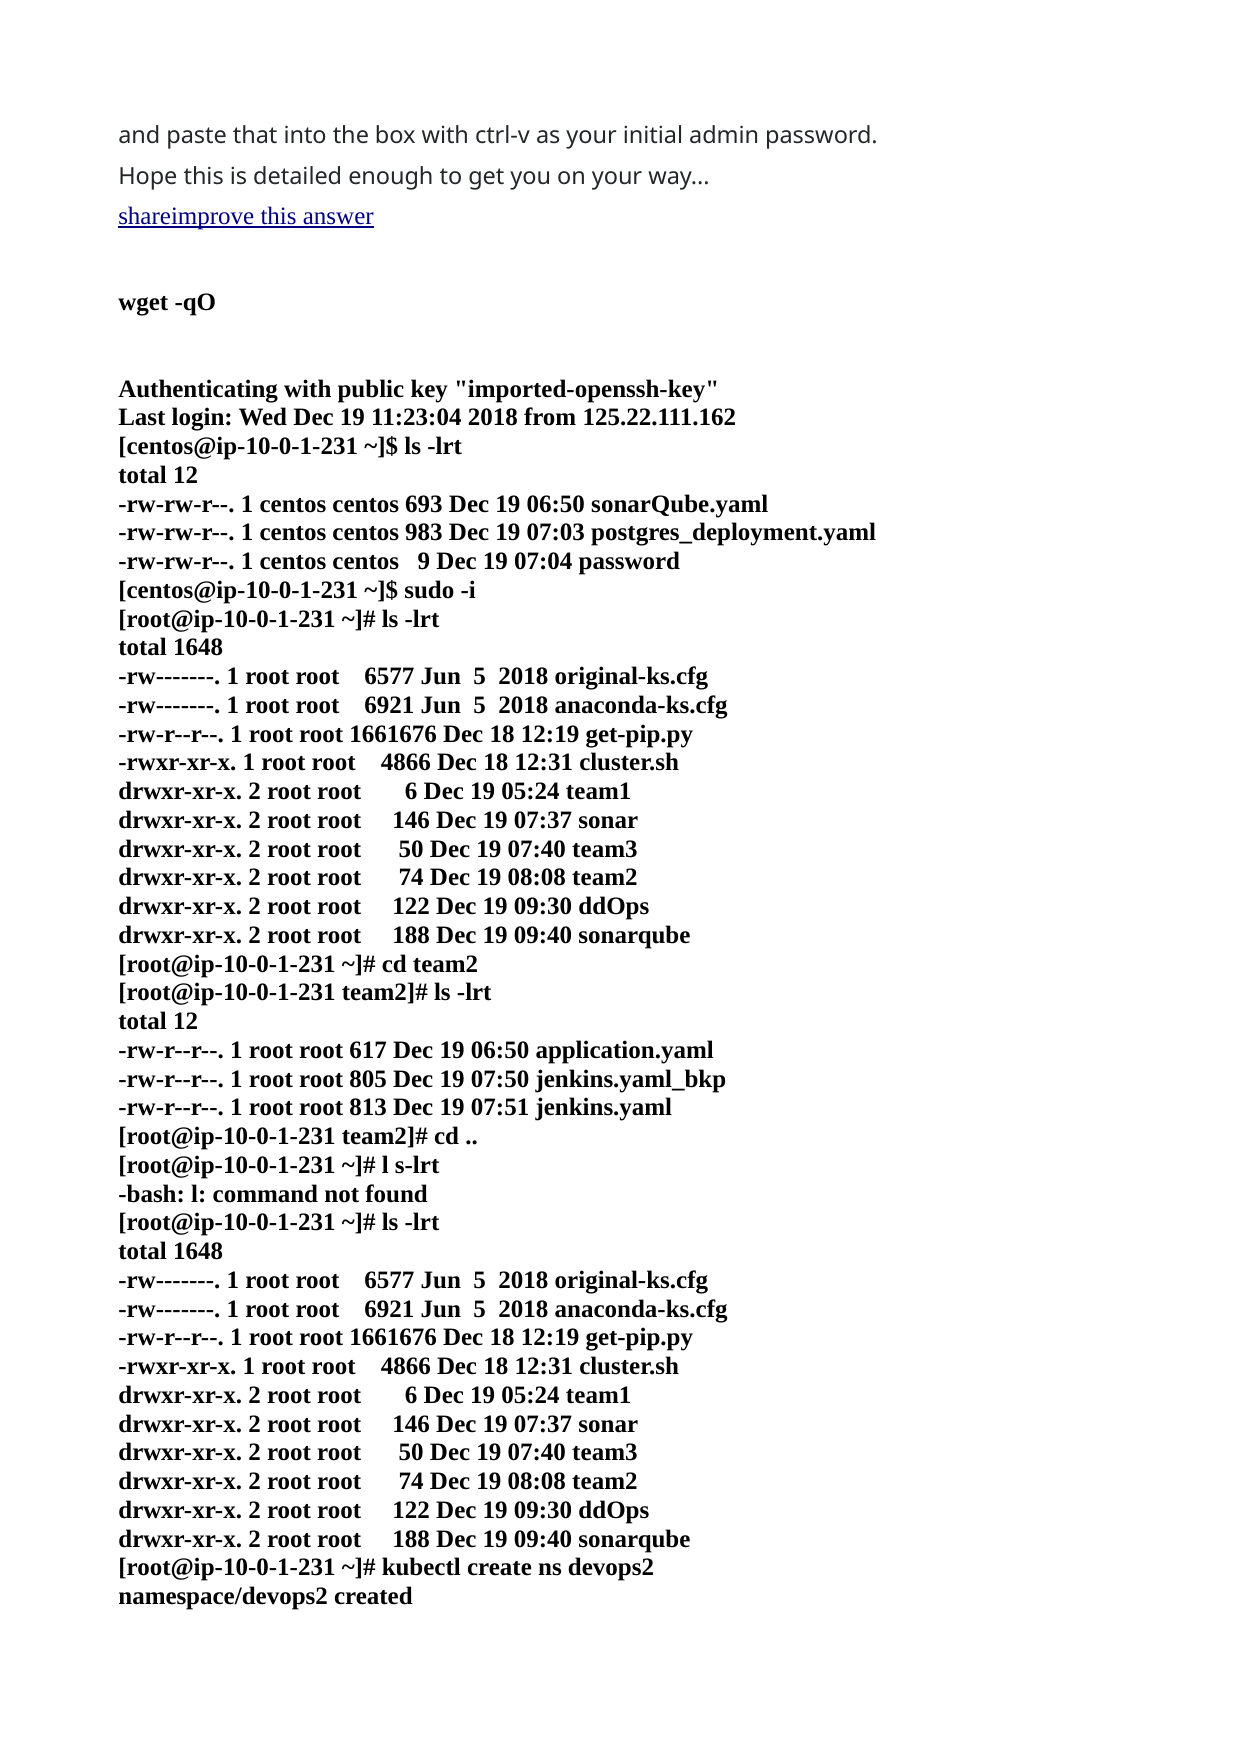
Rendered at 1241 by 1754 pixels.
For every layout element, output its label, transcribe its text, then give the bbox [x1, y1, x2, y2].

text -bash: l: command not found [118, 1179, 1122, 1207]
text drwxr-xr-x. 2 root root 74 Dec 19 08:08 team2 [118, 1466, 1122, 1495]
text total 1648 [118, 1236, 1122, 1265]
text drwxr-xr-x. 2 root root 50 Dec 19 07:40 team3 [118, 834, 1122, 862]
text [root@ip-10-0-1-231 ~]# kubectl create ns devops2 [118, 1552, 1122, 1581]
text -rw-------. 1 root root 6577 Jun 5 2018 original-ks.cfg [118, 1265, 1122, 1294]
text -rw-------. 1 root root 6921 Jun 5 2018 anaconda-ks.cfg [118, 1294, 1122, 1322]
text -rw-r--r--. 1 root root 1661676 Dec 18 12:19 get-pip.py [118, 1322, 1122, 1351]
text wget -qO [118, 287, 1122, 316]
text drwxr-xr-x. 2 root root 188 Dec 19 09:40 sonarqube [118, 1524, 1122, 1552]
text total 1648 [118, 632, 1122, 661]
text [root@ip-10-0-1-231 ~]# cd team2 [118, 949, 1122, 977]
text [root@ip-10-0-1-231 ~]# l s-lrt [118, 1150, 1122, 1179]
text Hope this is detailed enough to get you on your way... [118, 160, 1122, 192]
text -rw-------. 1 root root 6577 Jun 5 2018 original-ks.cfg [118, 661, 1122, 690]
text Last login: Wed Dec 19 11:23:04 2018 from 125.22.111.162 [118, 402, 1122, 431]
text -rw-r--r--. 1 root root 813 Dec 19 07:51 jenkins.yaml [118, 1092, 1122, 1121]
text -rwxr-xr-x. 1 root root 4866 Dec 18 12:31 cluster.sh [118, 747, 1122, 776]
text drwxr-xr-x. 2 root root 6 Dec 19 05:24 team1 [118, 776, 1122, 805]
text [root@ip-10-0-1-231 ~]# ls -lrt [118, 604, 1122, 632]
text drwxr-xr-x. 2 root root 146 Dec 19 07:37 sonar [118, 1409, 1122, 1437]
text drwxr-xr-x. 2 root root 188 Dec 19 09:40 sonarqube [118, 920, 1122, 949]
text total 12 [118, 1006, 1122, 1035]
text -rw-r--r--. 1 root root 617 Dec 19 06:50 application.yaml [118, 1035, 1122, 1064]
text -rw-rw-r--. 1 centos centos 693 Dec 19 06:50 sonarQube.yaml [118, 489, 1122, 517]
text drwxr-xr-x. 2 root root 6 Dec 19 05:24 team1 [118, 1380, 1122, 1409]
text total 12 [118, 460, 1122, 489]
text drwxr-xr-x. 2 root root 50 Dec 19 07:40 team3 [118, 1437, 1122, 1466]
text [root@ip-10-0-1-231 ~]# ls -lrt [118, 1207, 1122, 1236]
text -rw-rw-r--. 1 centos centos 9 Dec 19 07:04 password [118, 546, 1122, 575]
text drwxr-xr-x. 2 root root 146 Dec 19 07:37 sonar [118, 805, 1122, 834]
text drwxr-xr-x. 2 root root 74 Dec 19 08:08 team2 [118, 862, 1122, 891]
text Authenticating with public key "imported-openssh-key" [118, 374, 1122, 402]
text -rw-r--r--. 1 root root 805 Dec 19 07:50 jenkins.yaml_bkp [118, 1064, 1122, 1092]
text drwxr-xr-x. 2 root root 122 Dec 19 09:30 ddOps [118, 1495, 1122, 1524]
text drwxr-xr-x. 2 root root 122 Dec 19 09:30 ddOps [118, 891, 1122, 920]
text [centos@ip-10-0-1-231 ~]$ sudo -i [118, 575, 1122, 604]
text -rw-rw-r--. 1 centos centos 983 Dec 19 07:03 postgres_deployment.yaml [118, 517, 1122, 546]
text shareimprove this answer [118, 201, 1122, 230]
text -rw-------. 1 root root 6921 Jun 5 2018 anaconda-ks.cfg [118, 690, 1122, 719]
text and paste that into the box with ctrl-v as your initial admin password. [118, 118, 1122, 150]
text -rw-r--r--. 1 root root 1661676 Dec 18 12:19 get-pip.py [118, 719, 1122, 747]
text namespace/devops2 created [118, 1581, 1122, 1610]
text -rwxr-xr-x. 1 root root 4866 Dec 18 12:31 cluster.sh [118, 1351, 1122, 1380]
text [root@ip-10-0-1-231 team2]# cd .. [118, 1121, 1122, 1150]
text [centos@ip-10-0-1-231 ~]$ ls -lrt [118, 431, 1122, 460]
text [root@ip-10-0-1-231 team2]# ls -lrt [118, 977, 1122, 1006]
